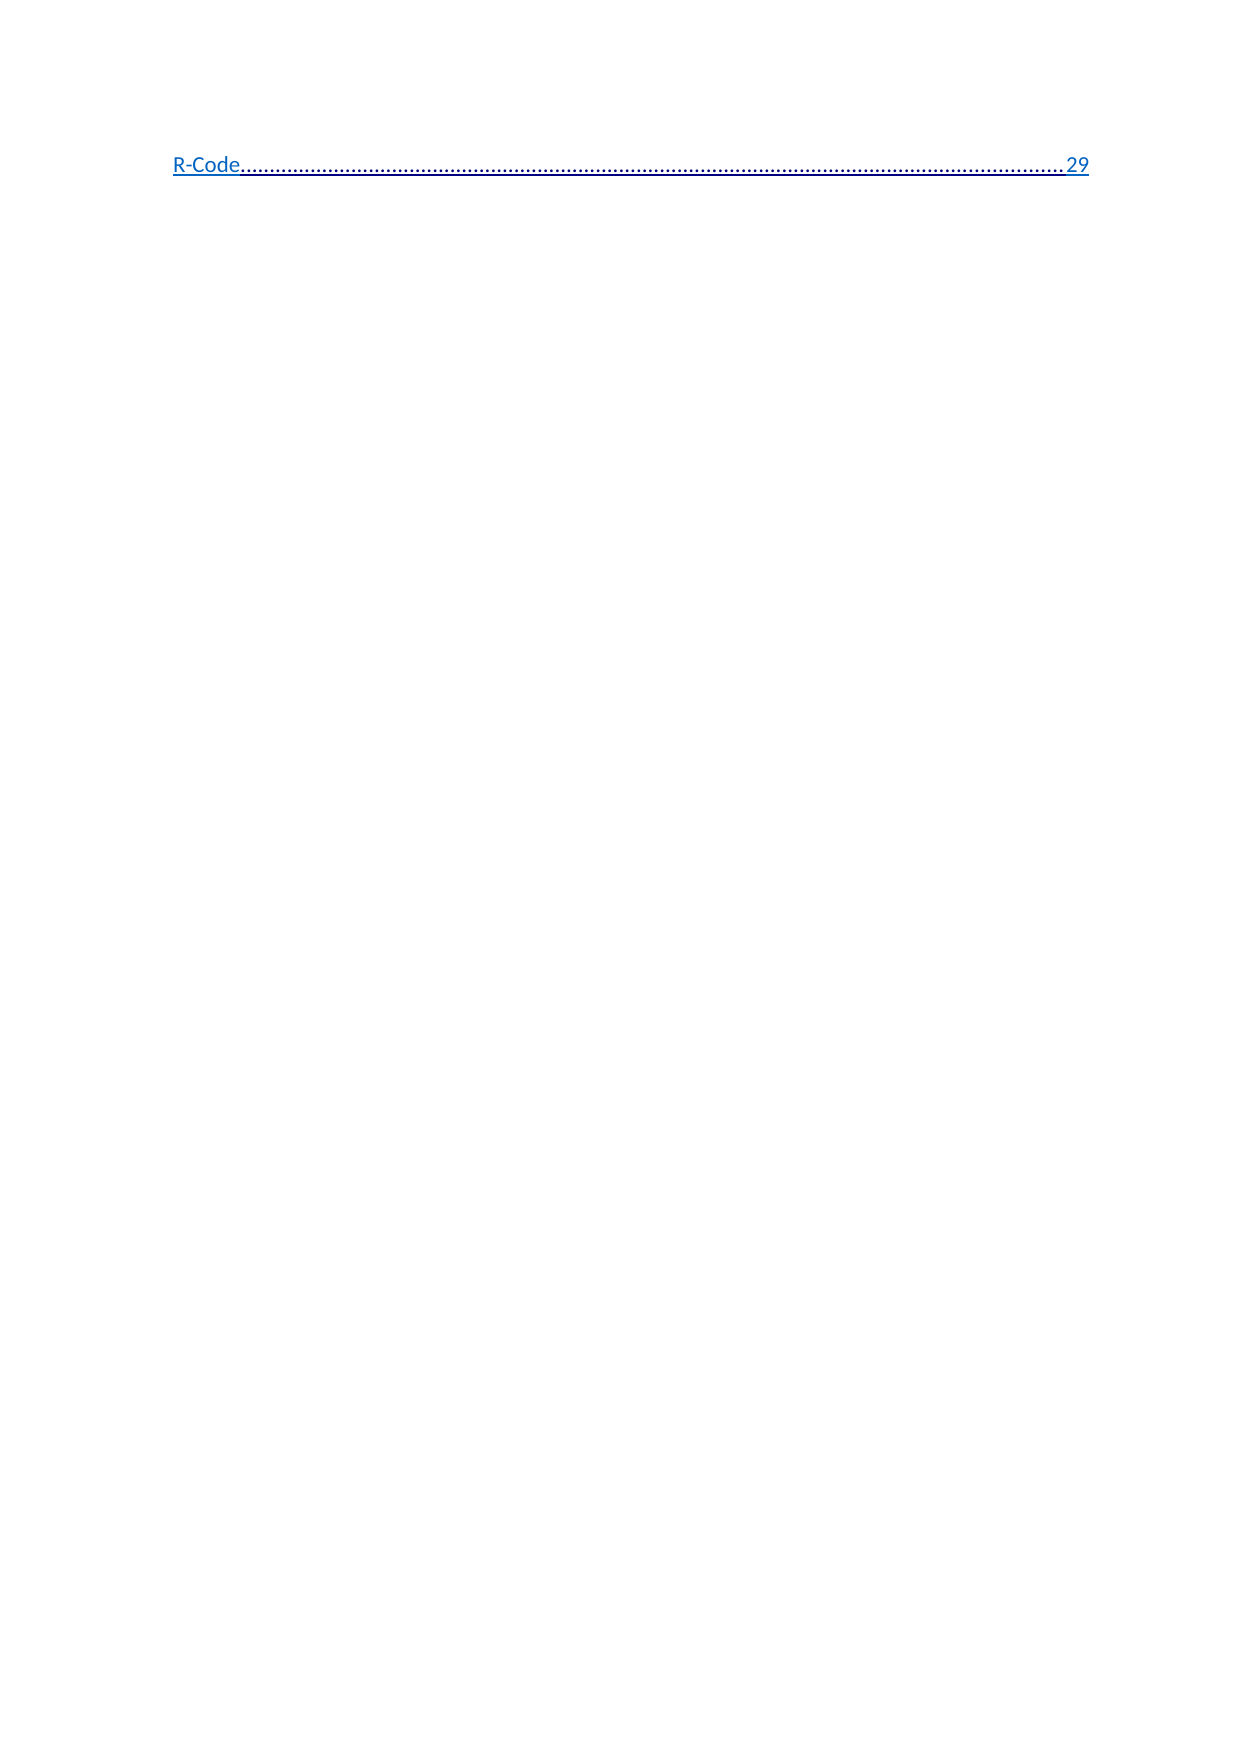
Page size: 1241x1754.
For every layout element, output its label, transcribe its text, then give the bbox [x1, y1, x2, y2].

text R-Code 29 [173, 150, 1090, 178]
